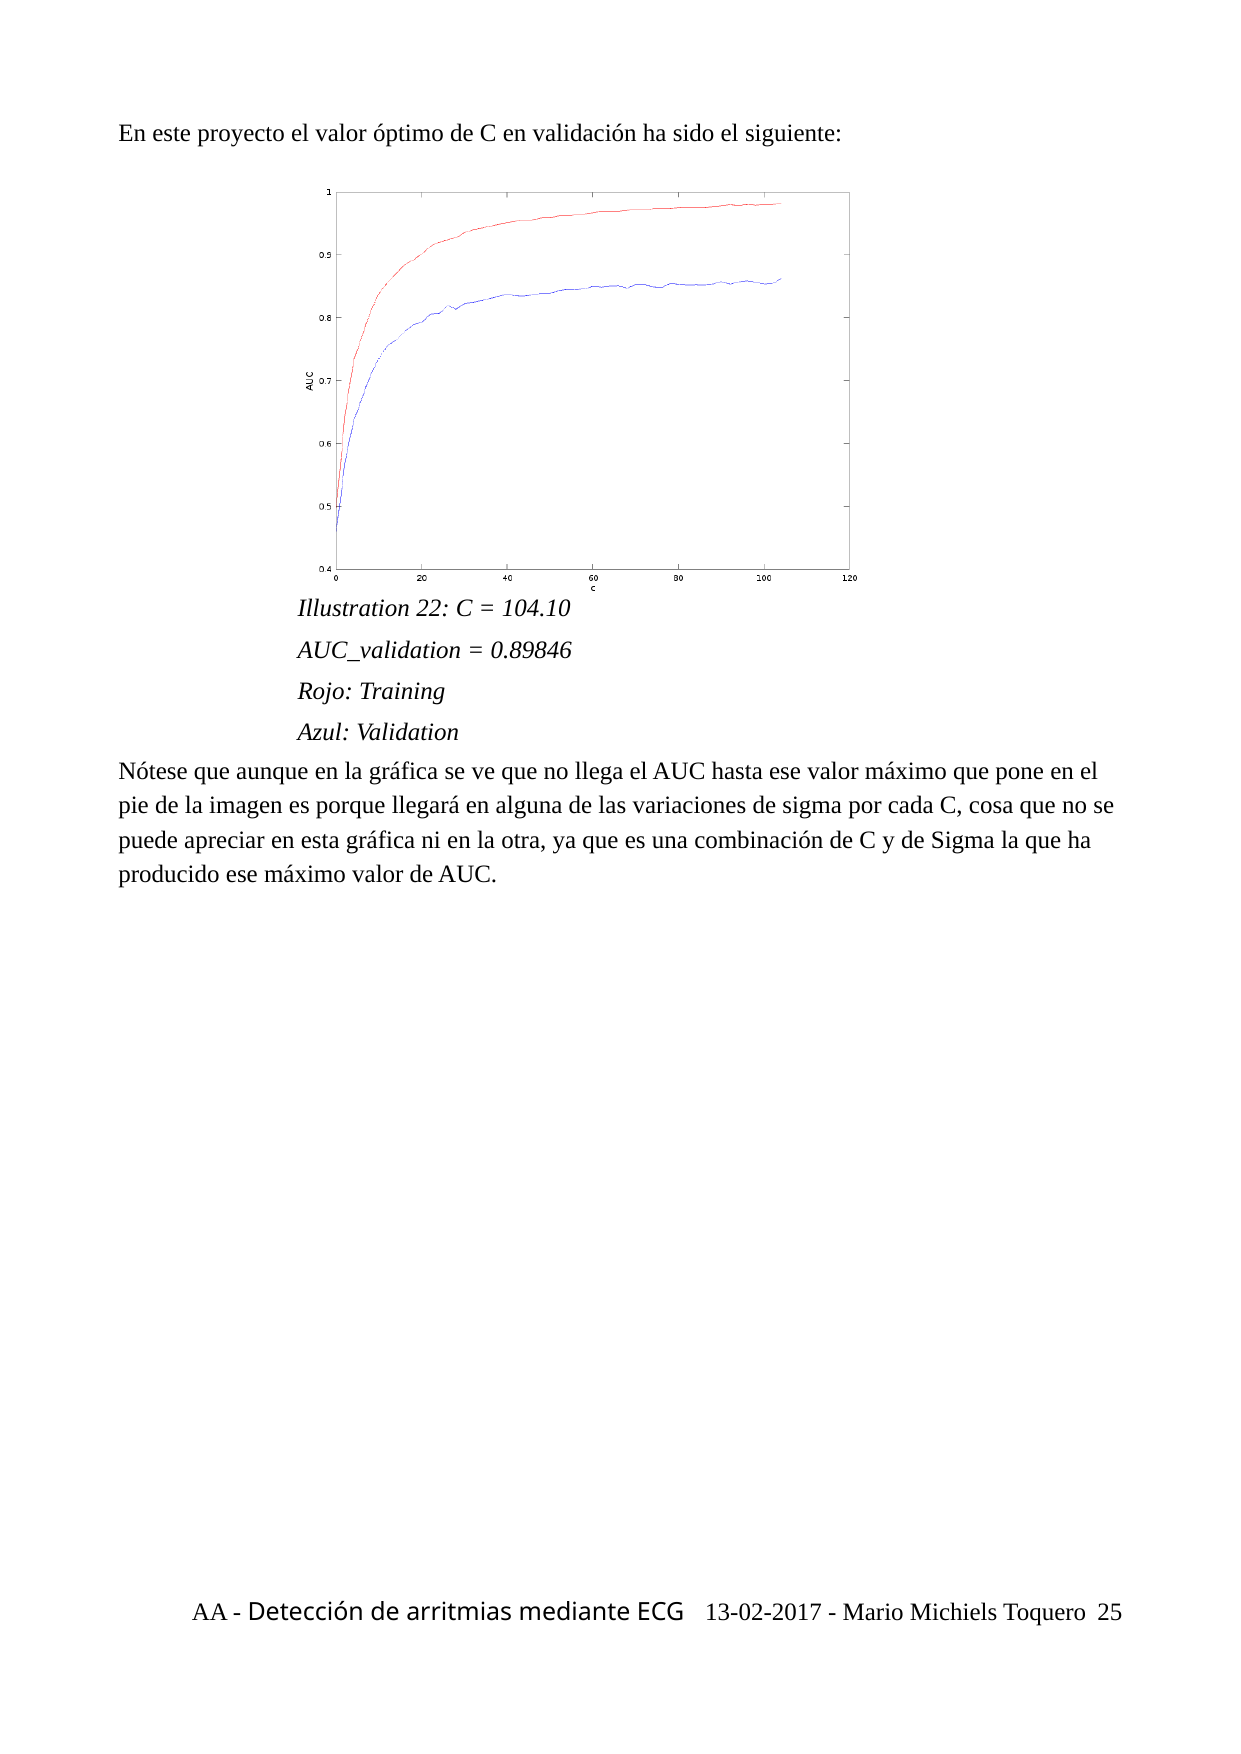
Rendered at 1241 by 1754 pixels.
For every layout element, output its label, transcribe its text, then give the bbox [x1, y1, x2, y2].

picture [297, 181, 872, 594]
text Rojo: Training [297, 676, 872, 705]
text AUC_validation = 0.89846 [297, 635, 872, 663]
text Nótese que aunque en la gráfica se ve que no llega el AUC hasta ese valor máximo que pone en el pie de la imagen es porque llegará en alguna de las variaciones de sigma por cada C, cosa que no se puede apreciar en esta gráfica ni en la otra, ya que es una combinación de C y de Sigma la que ha producido ese máximo valor de AUC. [118, 756, 1122, 888]
text Illustration 22: C = 104.10 [297, 594, 872, 622]
text En este proyecto el valor óptimo de C en validación ha sido el siguiente: [118, 118, 1122, 147]
text Azul: Validation [297, 717, 872, 746]
